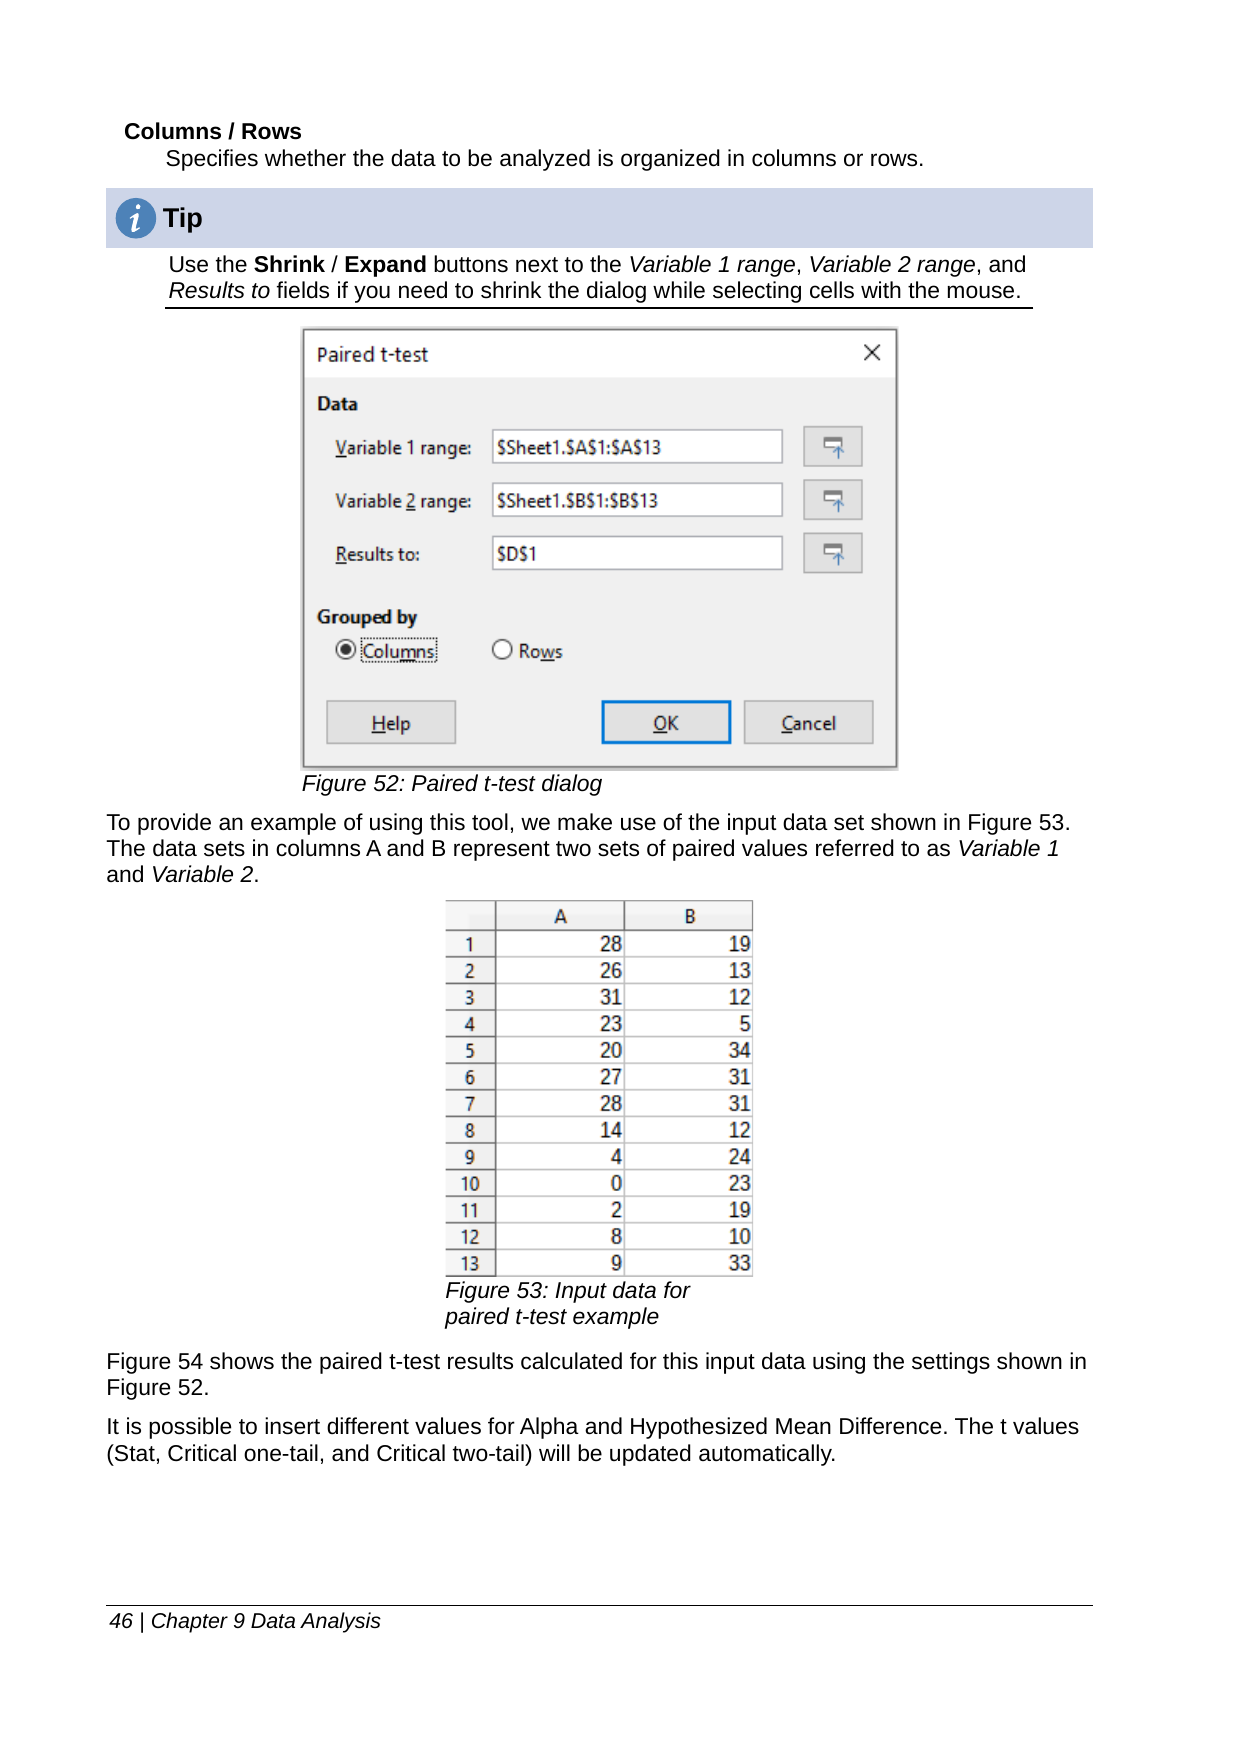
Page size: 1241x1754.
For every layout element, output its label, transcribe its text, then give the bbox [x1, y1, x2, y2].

text Figure 52: Paired t-test dialog [302, 771, 897, 797]
picture [445, 900, 754, 1277]
text Specifies whether the data to be analyzed is organized in columns or rows. [165, 144, 1093, 171]
text Columns / Rows [124, 118, 1093, 144]
text To provide an example of using this tool, we make use of the input data set shown in Figure 53. The data sets in columns A and B represent two sets of paired values referred to as Variable 1 and Variable 2. [106, 809, 1093, 888]
text It is possible to insert different values for Alpha and Hypothesized Mean Difference. The t values (Stat, Critical one-tail, and Critical two-tail) will be updated automatically. [106, 1413, 1093, 1466]
text Use the Shrink / Expand buttons next to the Variable 1 range, Variable 2 range, and Results to fields if you need to shrink the dialog while selecting cells with the mouse. [165, 248, 1033, 307]
picture [300, 326, 899, 771]
text Figure 54 shows the paired t-test results calculated for this input data using the settings shown in Figure 52. [106, 1348, 1093, 1401]
text Figure 53: Input data for paired t-test example [445, 1277, 754, 1330]
subtitle Tip [106, 188, 1093, 248]
